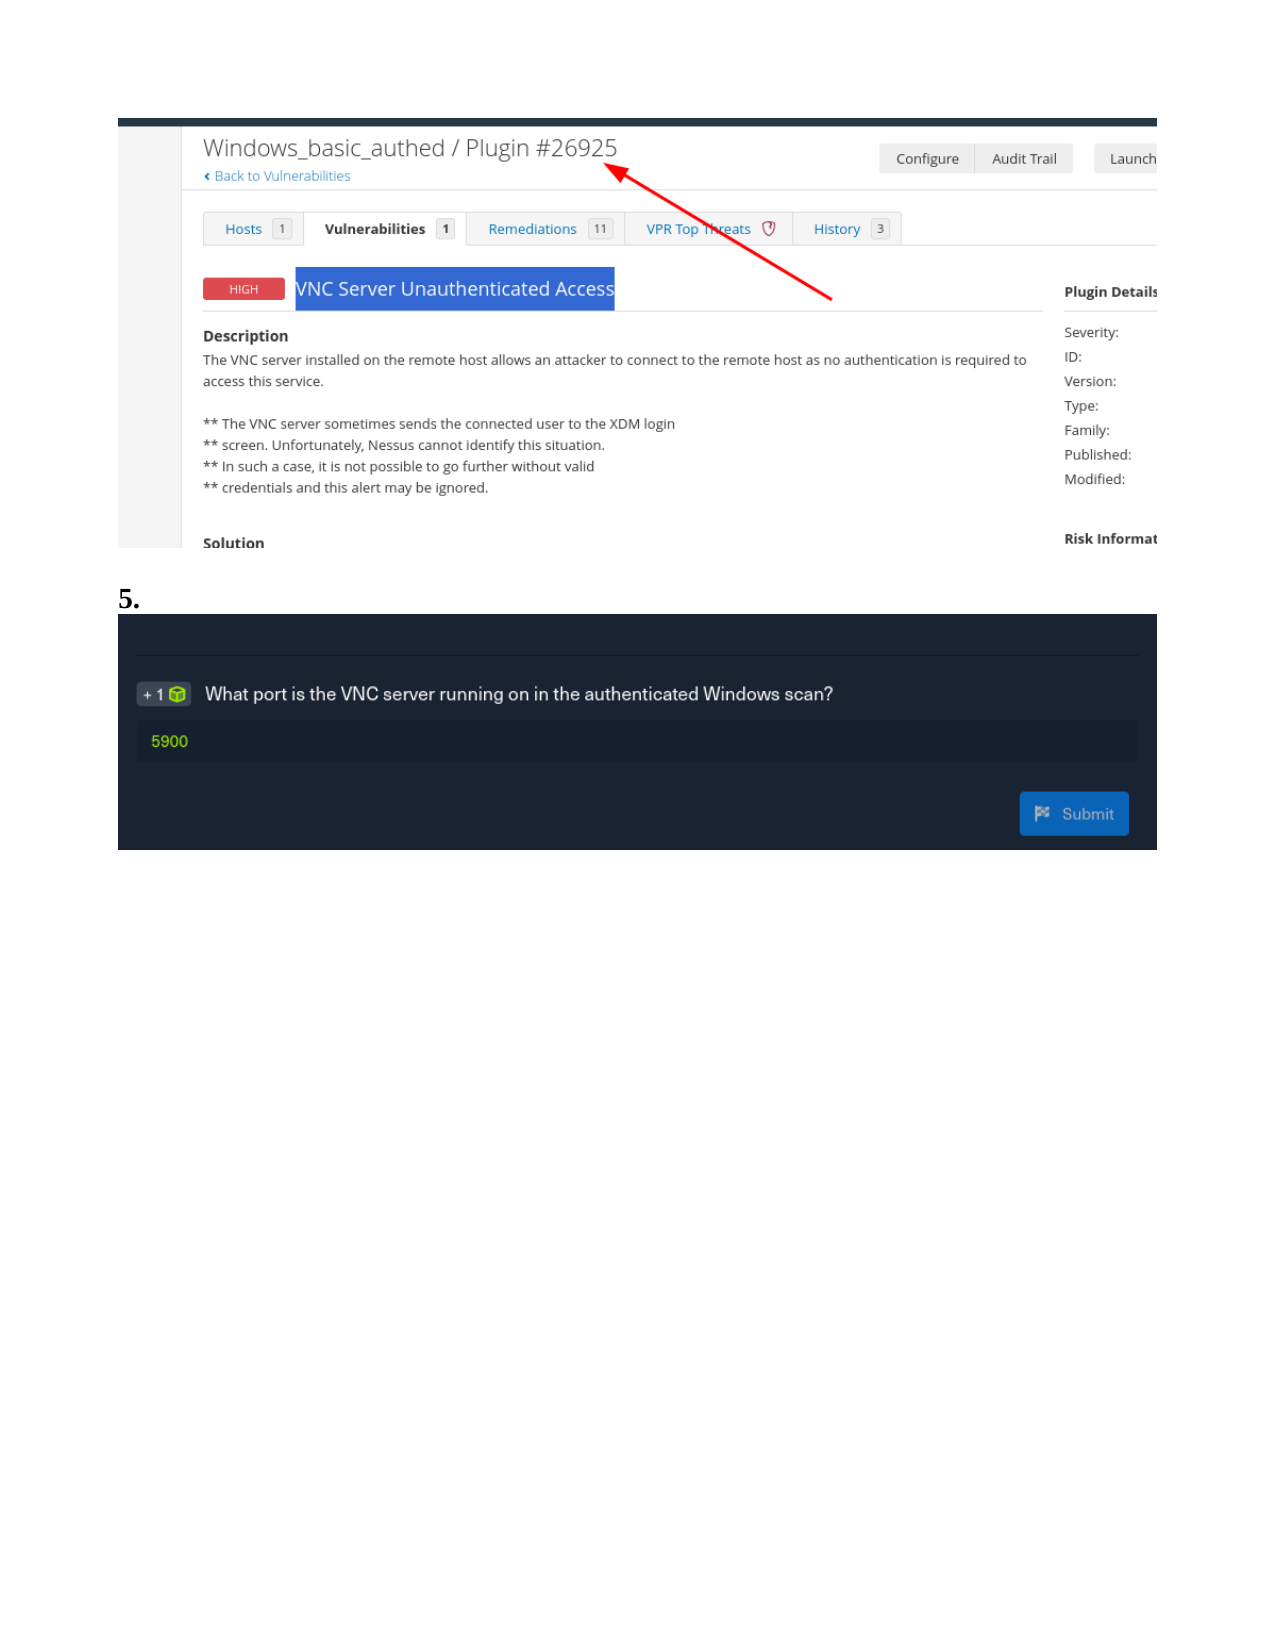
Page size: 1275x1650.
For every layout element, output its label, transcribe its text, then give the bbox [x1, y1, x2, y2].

picture [118, 614, 1157, 850]
text 5. [118, 581, 1157, 614]
picture [118, 118, 1157, 548]
